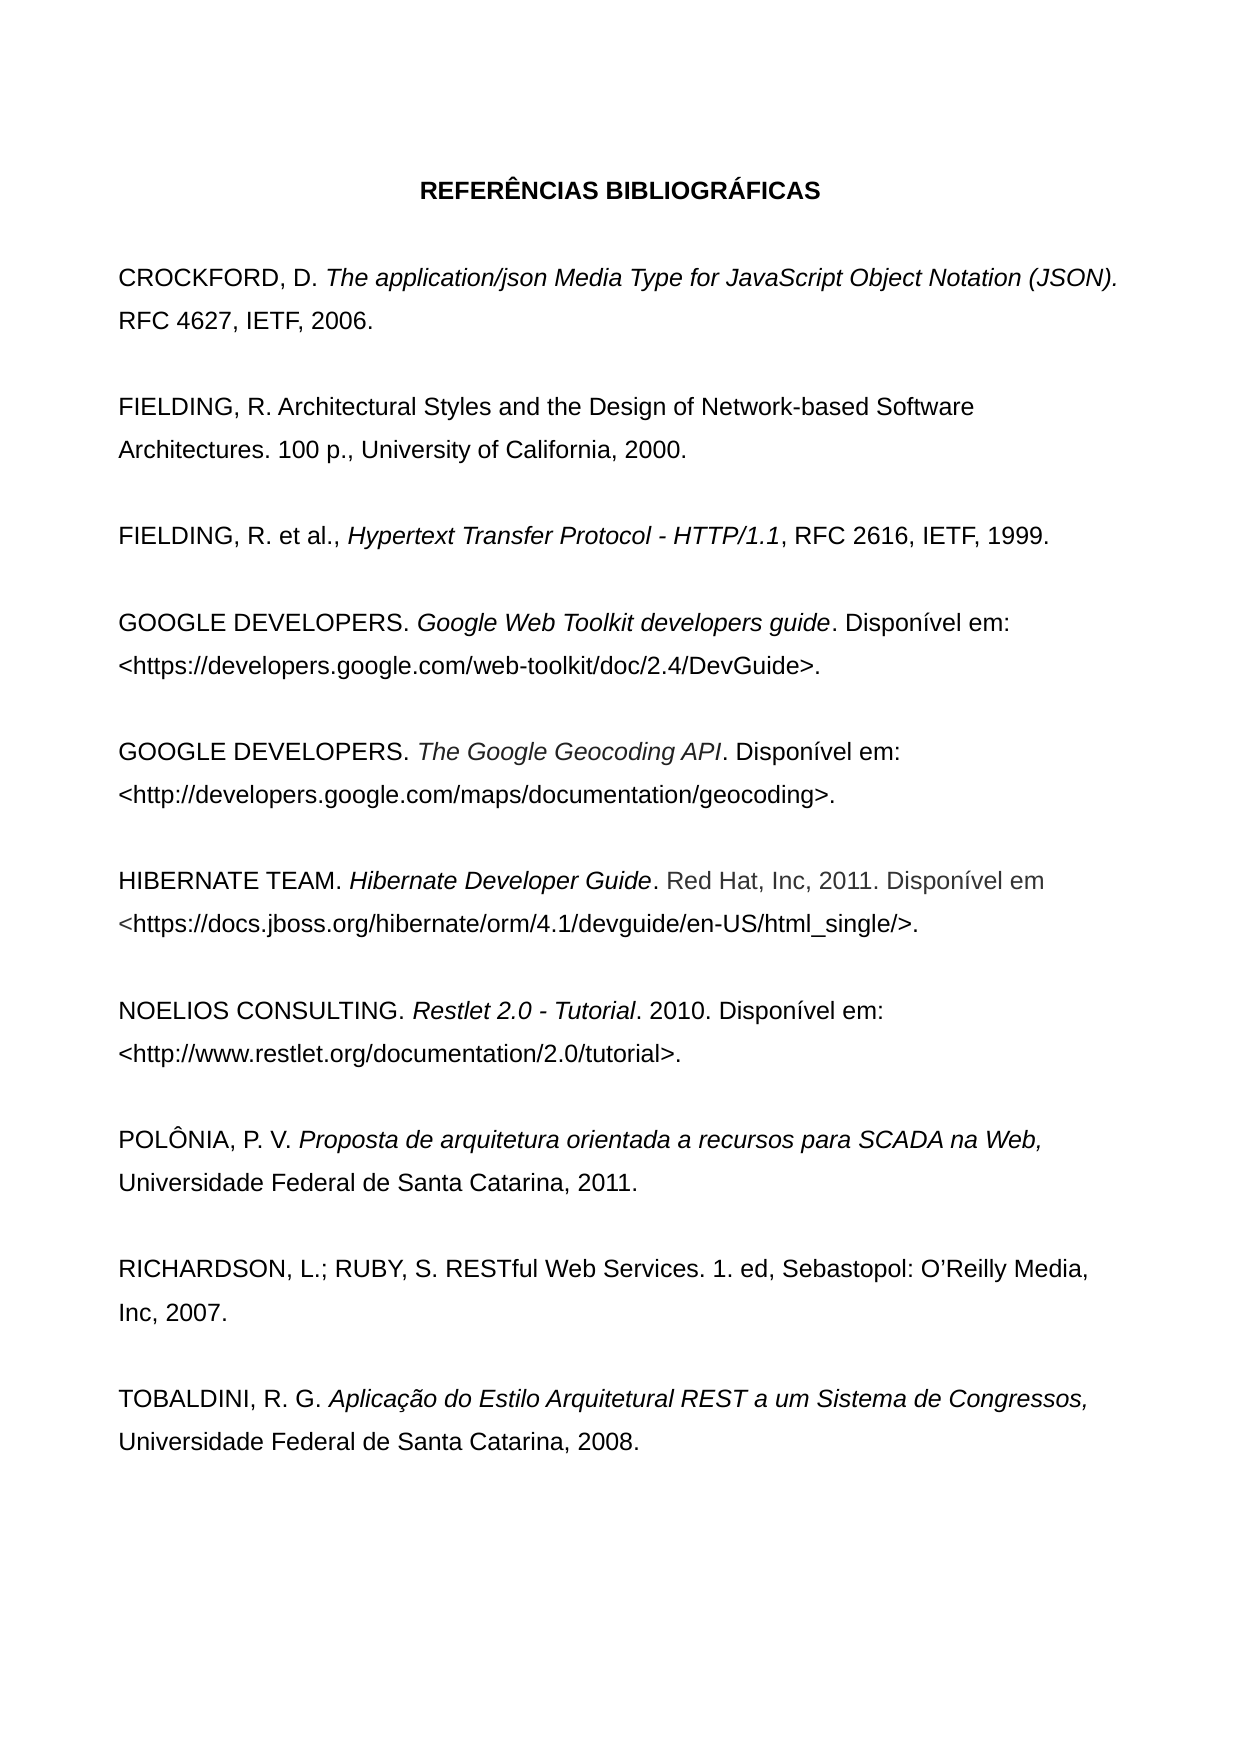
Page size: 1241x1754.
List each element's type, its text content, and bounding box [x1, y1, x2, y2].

text POLÔNIA, P. V. Proposta de arquitetura orientada a recursos para SCADA na Web, Universidade Federal de Santa Catarina, 2011. [118, 1125, 1122, 1197]
text GOOGLE DEVELOPERS. The Google Geocoding API. Disponível em: <http://developers.google.com/maps/documentation/geocoding>. [118, 737, 1122, 809]
text CROCKFORD, D. The application/json Media Type for JavaScript Object Notation (JSON). RFC 4627, IETF, 2006. [118, 263, 1122, 334]
text GOOGLE DEVELOPERS. Google Web Toolkit developers guide. Disponível em: <https://developers.google.com/web-toolkit/doc/2.4/DevGuide>. [118, 608, 1122, 679]
text RICHARDSON, L.; RUBY, S. RESTful Web Services. 1. ed, Sebastopol: O’Reilly Media, Inc, 2007. [118, 1254, 1122, 1326]
text NOELIOS CONSULTING. Restlet 2.0 - Tutorial. 2010. Disponível em: <http://www.restlet.org/documentation/2.0/tutorial>. [118, 996, 1122, 1068]
text REFERÊNCIAS BIBLIOGRÁFICAS [118, 176, 1122, 205]
text TOBALDINI, R. G. Aplicação do Estilo Arquitetural REST a um Sistema de Congressos, Universidade Federal de Santa Catarina, 2008. [118, 1384, 1122, 1456]
text HIBERNATE TEAM. Hibernate Developer Guide. Red Hat, Inc, 2011. Disponível em <https://docs.jboss.org/hibernate/orm/4.1/devguide/en-US/html_single/>. [118, 866, 1122, 938]
text FIELDING, R. Architectural Styles and the Design of Network-based Software Architectures. 100 p., University of California, 2000. [118, 392, 1122, 464]
text FIELDING, R. et al., Hypertext Transfer Protocol - HTTP/1.1, RFC 2616, IETF, 1999. [118, 521, 1122, 550]
